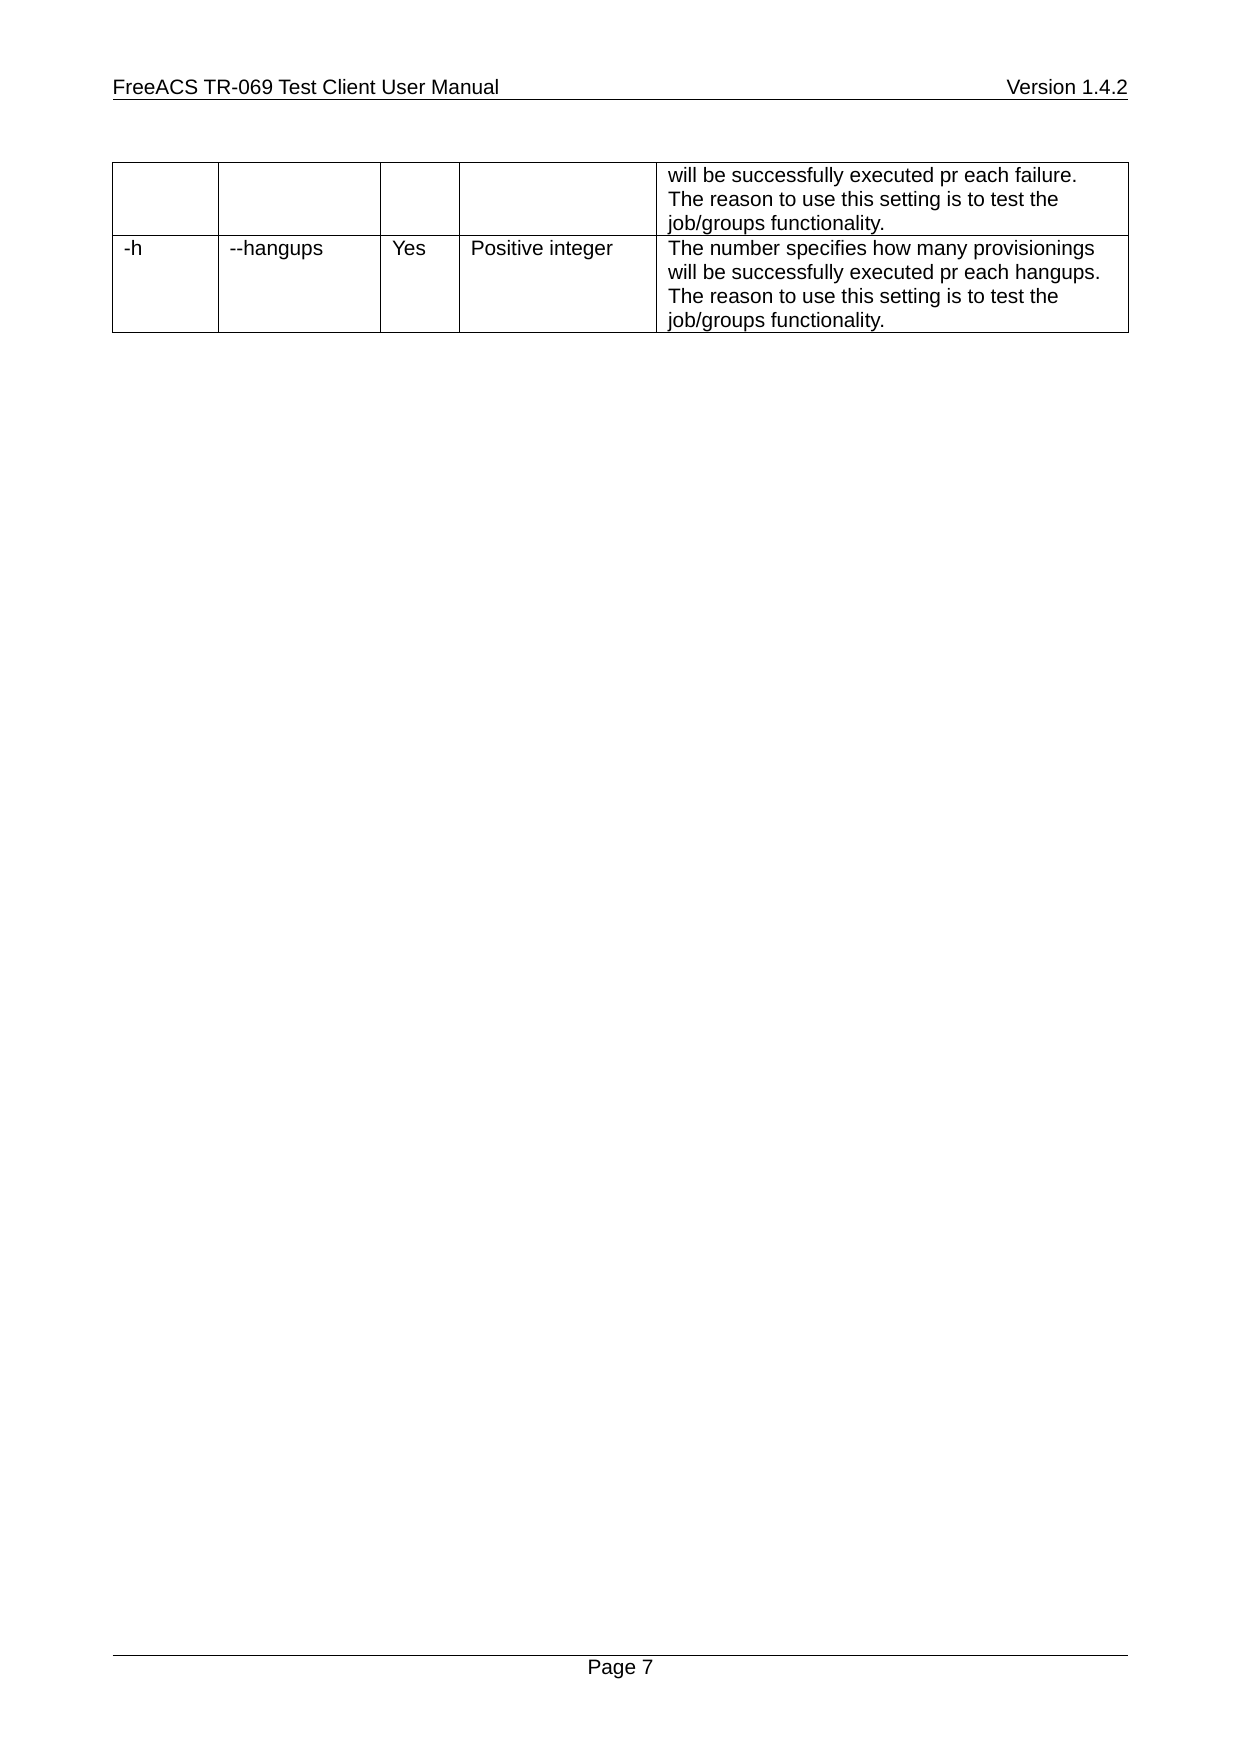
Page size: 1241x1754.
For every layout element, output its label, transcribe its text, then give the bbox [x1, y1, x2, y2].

table_cell [113, 163, 218, 235]
table_cell [381, 163, 459, 235]
table_cell --hangups [219, 236, 380, 332]
table_cell Positive integer [460, 236, 656, 332]
table_cell -h [113, 236, 218, 332]
table_cell The number specifies how many provisionings will be successfully executed pr each hangups. The reason to use this setting is to test the job/groups functionality. [657, 236, 1128, 332]
table_cell [219, 163, 380, 235]
table_cell [460, 163, 656, 235]
table_cell Yes [381, 236, 459, 332]
table_cell will be successfully executed pr each failure. The reason to use this setting is to test the job/groups functionality. [657, 163, 1128, 235]
